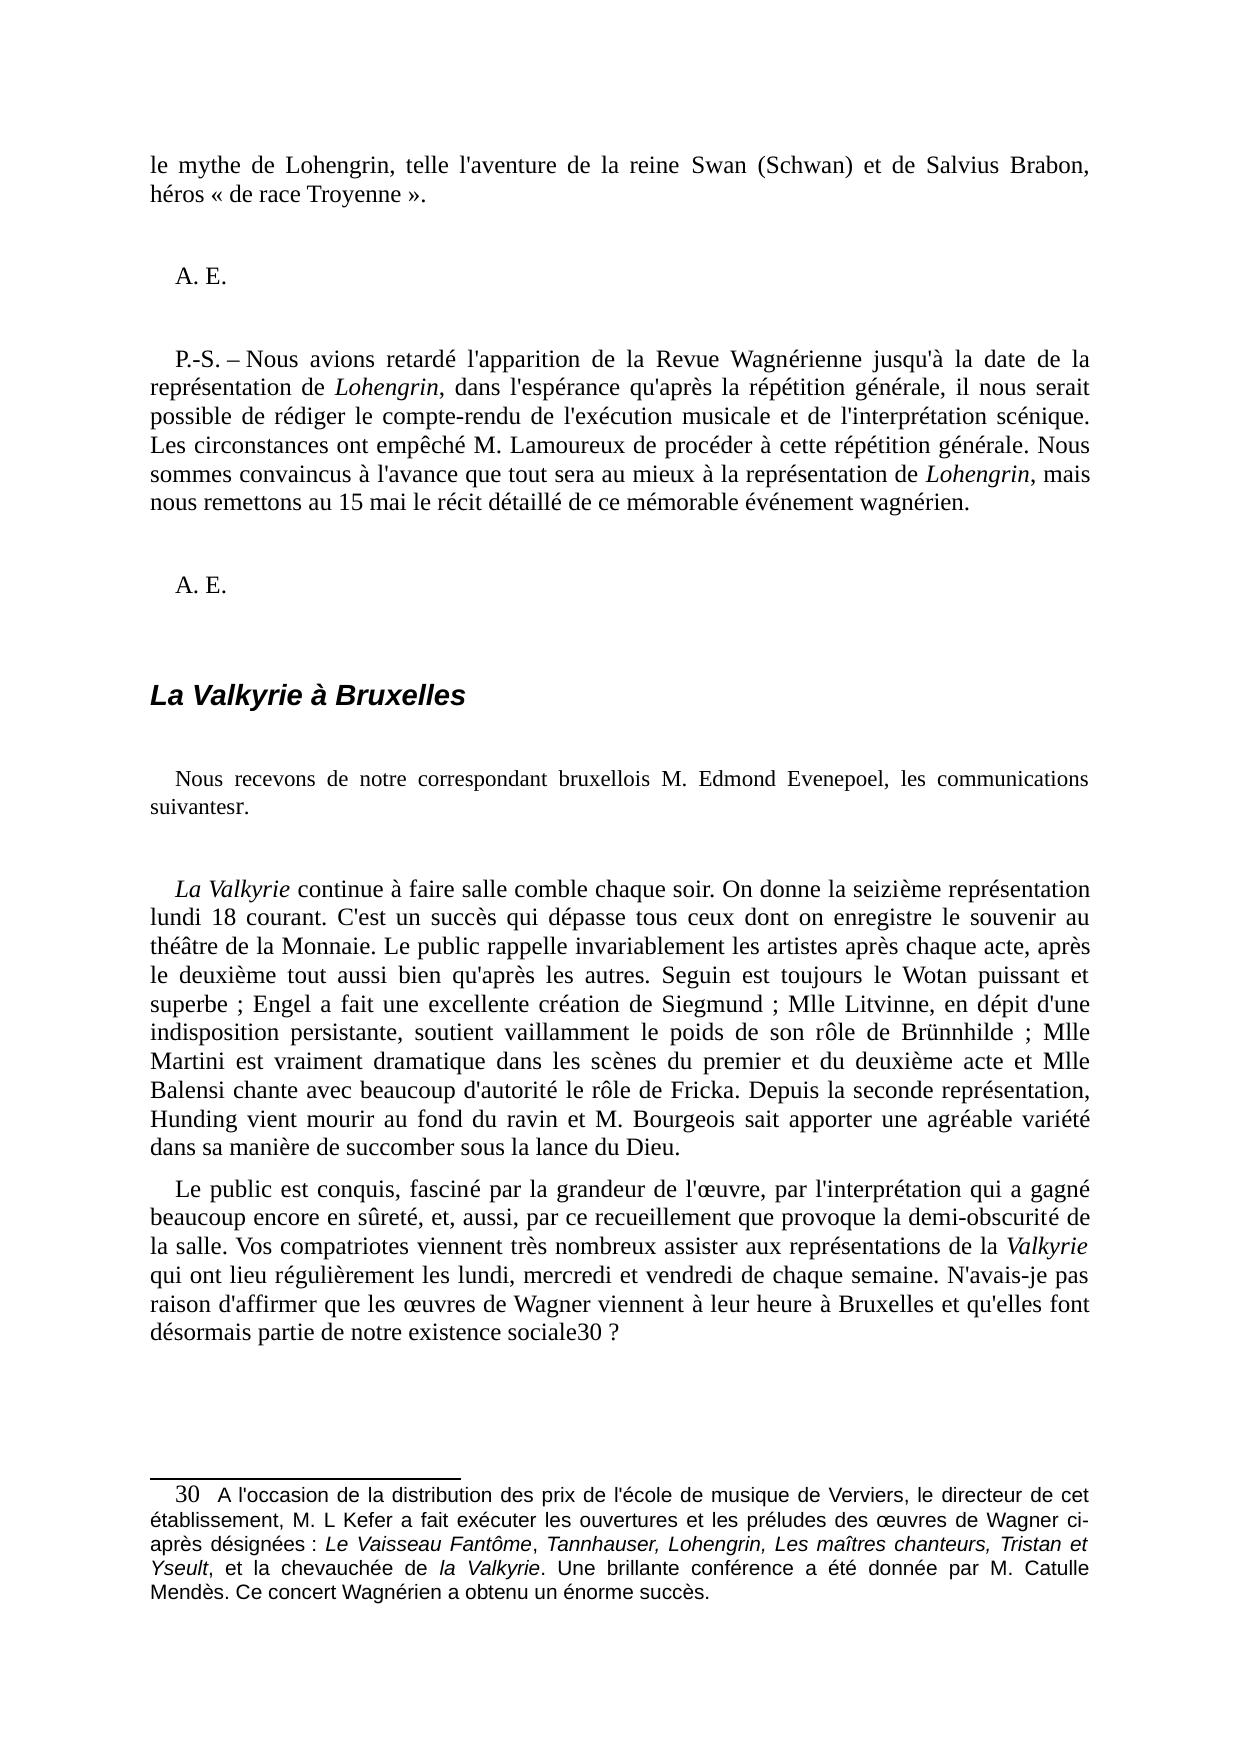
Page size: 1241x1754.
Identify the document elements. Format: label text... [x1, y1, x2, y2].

text A. E. [150, 570, 1090, 599]
text A. E. [150, 261, 1090, 290]
text Nous recevons de notre correspondant bruxellois M. Edmond Evenepoel, les communications suivantes. [150, 765, 1090, 820]
subtitle La Valkyrie à Bruxelles [150, 677, 1090, 711]
text La Valkyrie continue à faire salle comble chaque soir. On donne la seizième représentation lundi 18 courant. C'est un succès qui dépasse tous ceux dont on enregistre le souvenir au théâtre de la Monnaie. Le public rappelle invariablement les artistes après chaque acte, après le deuxième tout aussi bien qu'après les autres. Seguin est toujours le Wotan puissant et superbe ; Engel a fait une excellente création de Siegmund ; Mlle Litvinne, en dépit d'une indisposition persistante, soutient vaillamment le poids de son rôle de Brünnhilde ; Mlle Martini est vraiment dramatique dans les scènes du premier et du deuxième acte et Mlle Balensi chante avec beaucoup d'autorité le rôle de Fricka. Depuis la seconde représentation, Hunding vient mourir au fond du ravin et M. Bourgeois sait apporter une agréable variété dans sa manière de succomber sous la lance du Dieu. [150, 874, 1090, 1161]
text Le public est conquis, fasciné par la grandeur de l'œuvre, par l'interprétation qui a gagné beaucoup encore en sûreté, et, aussi, par ce recueillement que provoque la demi-obscurité de la salle. Vos compatriotes viennent très nombreux assister aux représentations de la Valkyrie qui ont lieu régulièrement les lundi, mercredi et vendredi de chaque semaine. N'avais-je pas raison d'affirmer que les œuvres de Wagner viennent à leur heure à Bruxelles et qu'elles font désormais partie de notre existence sociale ? [150, 1174, 1090, 1346]
text A l'occasion de la distribution des prix de l'école de musique de Verviers, le directeur de cet établissement, M. L Kefer a fait exécuter les ouvertures et les préludes des œuvres de Wagner ci-après désignées : Le Vaisseau Fantôme, Tannhauser, Lohengrin, Les maîtres chanteurs, Tristan et Yseult, et la chevauchée de la Valkyrie. Une brillante conférence a été donnée par M. Catulle Mendès. Ce concert Wagnérien a obtenu un énorme succès. [150, 1479, 1090, 1604]
text P.-S. – Nous avions retardé l'apparition de la Revue Wagnérienne jusqu'à la date de la représentation de Lohengrin, dans l'espérance qu'après la répétition générale, il nous serait possible de rédiger le compte-rendu de l'exécution musicale et de l'interprétation scénique. Les circonstances ont empêché M. Lamoureux de procéder à cette répétition générale. Nous sommes convaincus à l'avance que tout sera au mieux à la représentation de Lohengrin, mais nous remettons au 15 mai le récit détaillé de ce mémorable événement wagnérien. [150, 344, 1090, 516]
text le mythe de Lohengrin, telle l'aventure de la reine Swan (Schwan) et de Salvius Brabon, héros « de race Troyenne ». [150, 150, 1090, 207]
